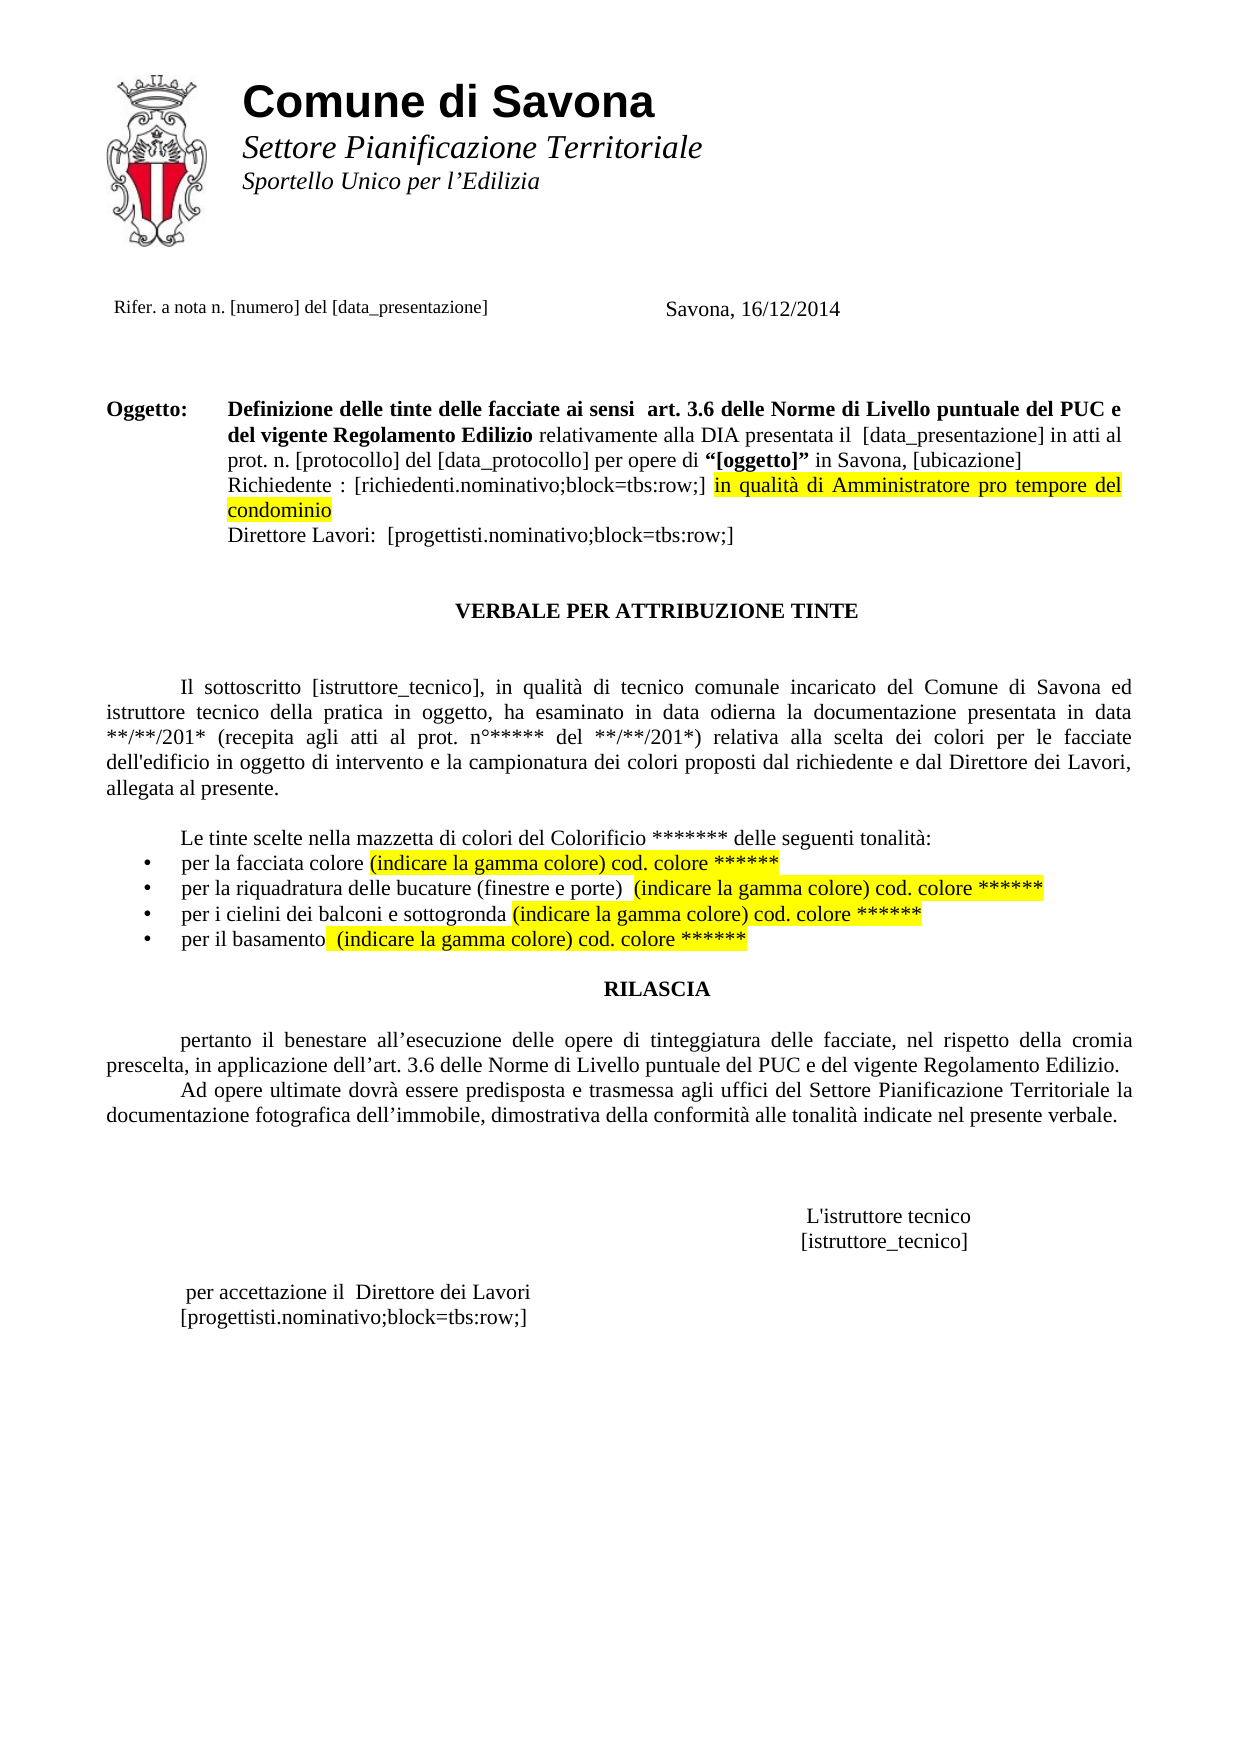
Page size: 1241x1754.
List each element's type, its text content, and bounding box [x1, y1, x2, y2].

text Settore Pianificazione Territoriale [207, 128, 1134, 166]
text L'istruttore tecnico [727, 1203, 1134, 1228]
text [istruttore_tecnico] [727, 1228, 1134, 1253]
list per la facciata colore (indicare la gamma colore) cod. colore ****** [144, 850, 1134, 875]
text [progettisti.nominativo;block=tbs:row;] [106, 1304, 1134, 1329]
list per il basamento (indicare la gamma colore) cod. colore ****** [144, 926, 1134, 951]
text Sportello Unico per l’Edilizia [207, 166, 1134, 195]
text Ad opere ultimate dovrà essere predisposta e trasmessa agli uffici del Settore Pianificazione Territoriale la documentazione fotografica dell’immobile, dimostrativa della conformità alle tonalità indicate nel presente verbale. [106, 1077, 1134, 1127]
text RILASCIA [106, 976, 1134, 1001]
text per accettazione il Direttore dei Lavori [106, 1279, 1134, 1304]
list per la riquadratura delle bucature (finestre e porte) (indicare la gamma colore) cod. colore ****** [144, 875, 1134, 901]
text VERBALE PER ATTRIBUZIONE TINTE [106, 598, 1134, 623]
text Comune di Savona [207, 75, 1134, 128]
list per i cielini dei balconi e sottogronda (indicare la gamma colore) cod. colore ****** [144, 901, 1134, 926]
text Le tinte scelte nella mazzetta di colori del Colorificio ******* delle seguenti tonalità: [106, 825, 1134, 850]
text pertanto il benestare all’esecuzione delle opere di tinteggiatura delle facciate, nel rispetto della cromia prescelta, in applicazione dell’art. 3.6 delle Norme di Livello puntuale del PUC e del vigente Regolamento Edilizio. [106, 1027, 1134, 1077]
table_header Savona, 16/12/2014 [658, 296, 1136, 321]
picture [106, 75, 207, 247]
table_header Rifer. a nota n. [numero] del [data_presentazione] [106, 296, 658, 321]
table_header Oggetto: [99, 396, 220, 548]
text Il sottoscritto [istruttore_tecnico], in qualità di tecnico comunale incaricato del Comune di Savona ed istruttore tecnico della pratica in oggetto, ha esaminato in data odierna la documentazione presentata in data **/**/201* (recepita agli atti al prot. n°***** del **/**/201*) relativa alla scelta dei colori per le facciate dell'edificio in oggetto di intervento e la campionatura dei colori proposti dal richiedente e dal Direttore dei Lavori, allegata al presente. [106, 674, 1134, 800]
table_header Definizione delle tinte delle facciate ai sensi art. 3.6 delle Norme di Livello puntuale del PUC e del vigente Regolamento Edilizio relativamente alla DIA presentata il [data_presentazione] in atti al prot. n. [protocollo] del [data_protocollo] per opere di “[oggetto]” in Savona, [ubicazione] Richiedente : [richiedenti.nominativo;block=tbs:row;] in qualità di Amministratore pro tempore del condominio Direttore Lavori: [progettisti.nominativo;block=tbs:row;] [220, 396, 1134, 548]
